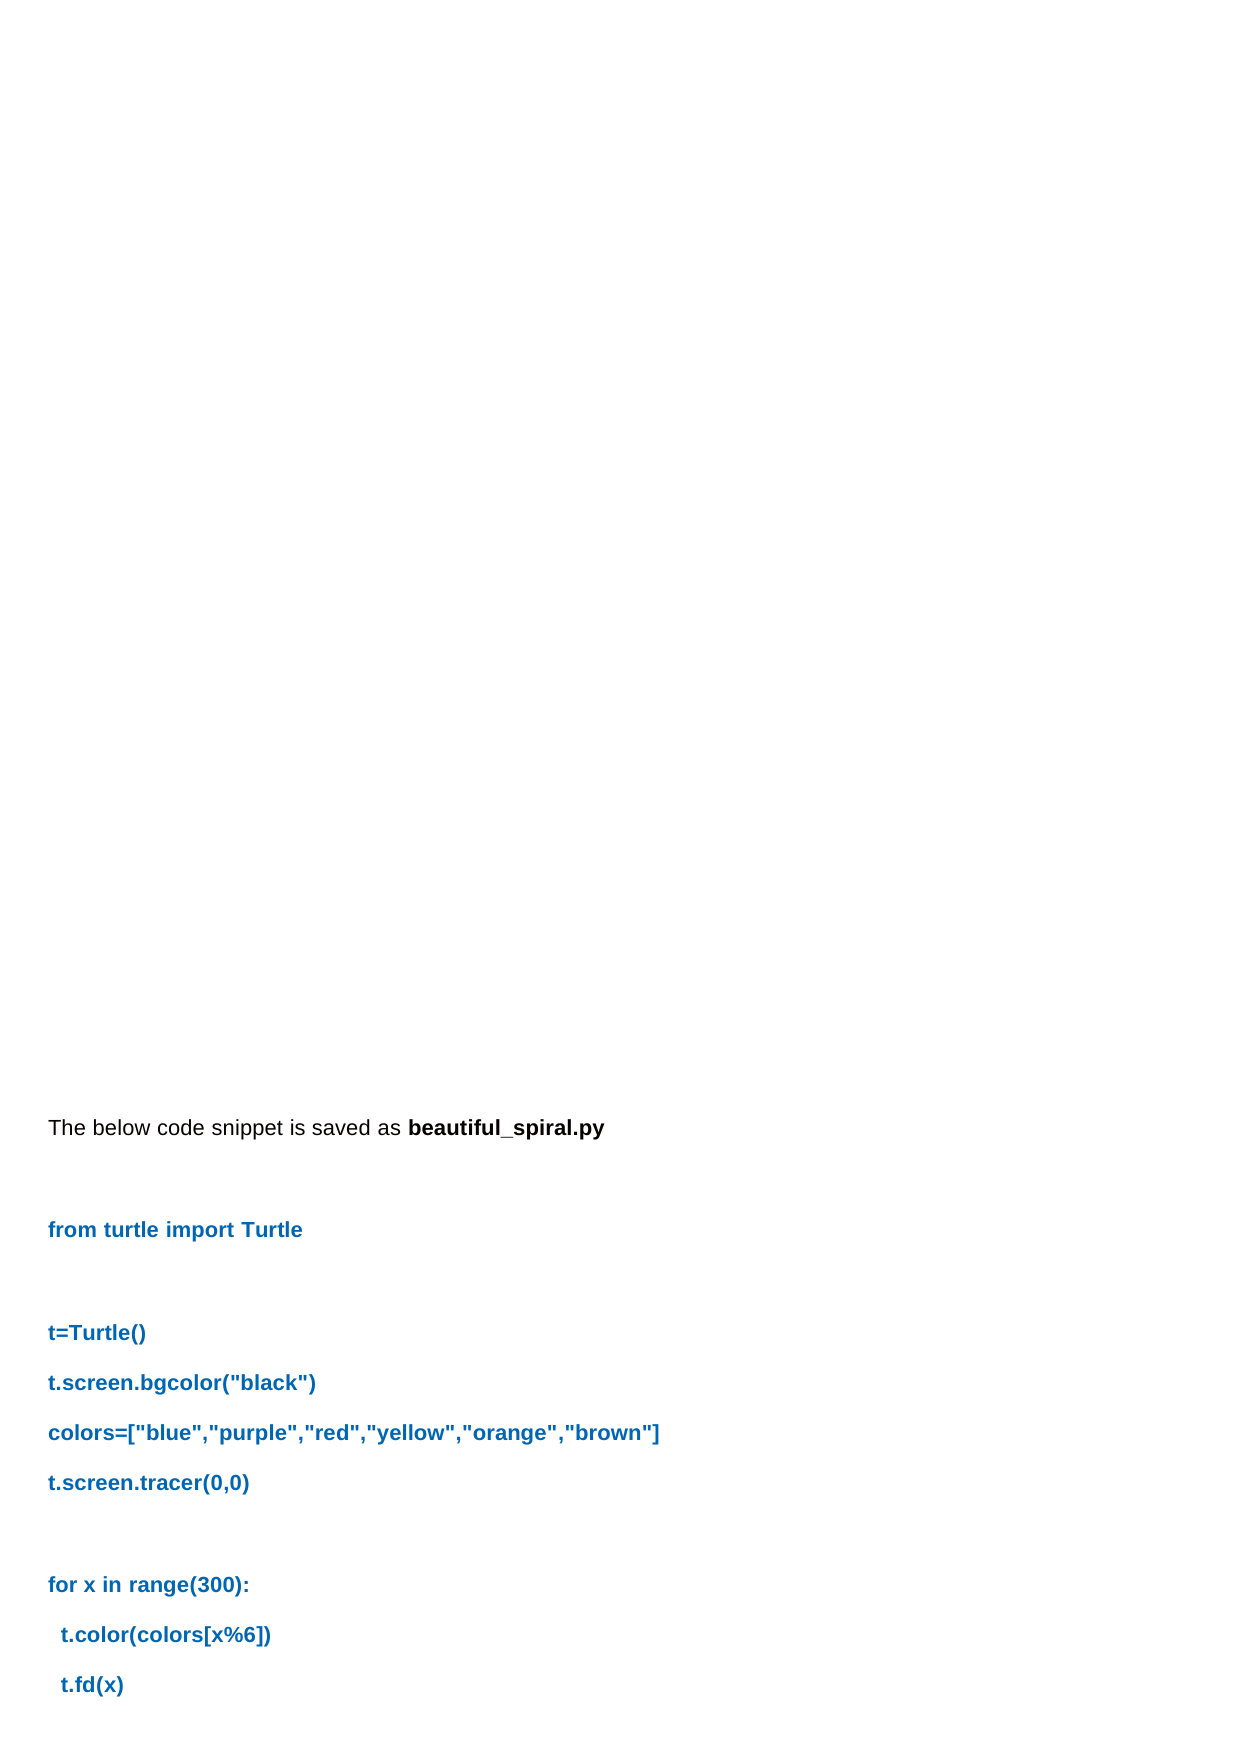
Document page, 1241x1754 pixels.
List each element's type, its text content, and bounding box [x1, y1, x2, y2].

text t.screen.tracer(0,0) [48, 1469, 1192, 1495]
text The below code snippet is saved as beautiful_spiral.py [48, 1114, 1192, 1140]
text from turtle import Turtle [48, 1217, 1192, 1243]
text t.color(colors[x%6]) [48, 1622, 1192, 1647]
text colors=["blue","purple","red","yellow","orange","brown"] [48, 1420, 1192, 1445]
text t.screen.bgcolor("black") [48, 1370, 1192, 1395]
text for x in range(300): [48, 1572, 1192, 1598]
text t.fd(x) [48, 1672, 1192, 1697]
text t=Turtle() [48, 1320, 1192, 1345]
